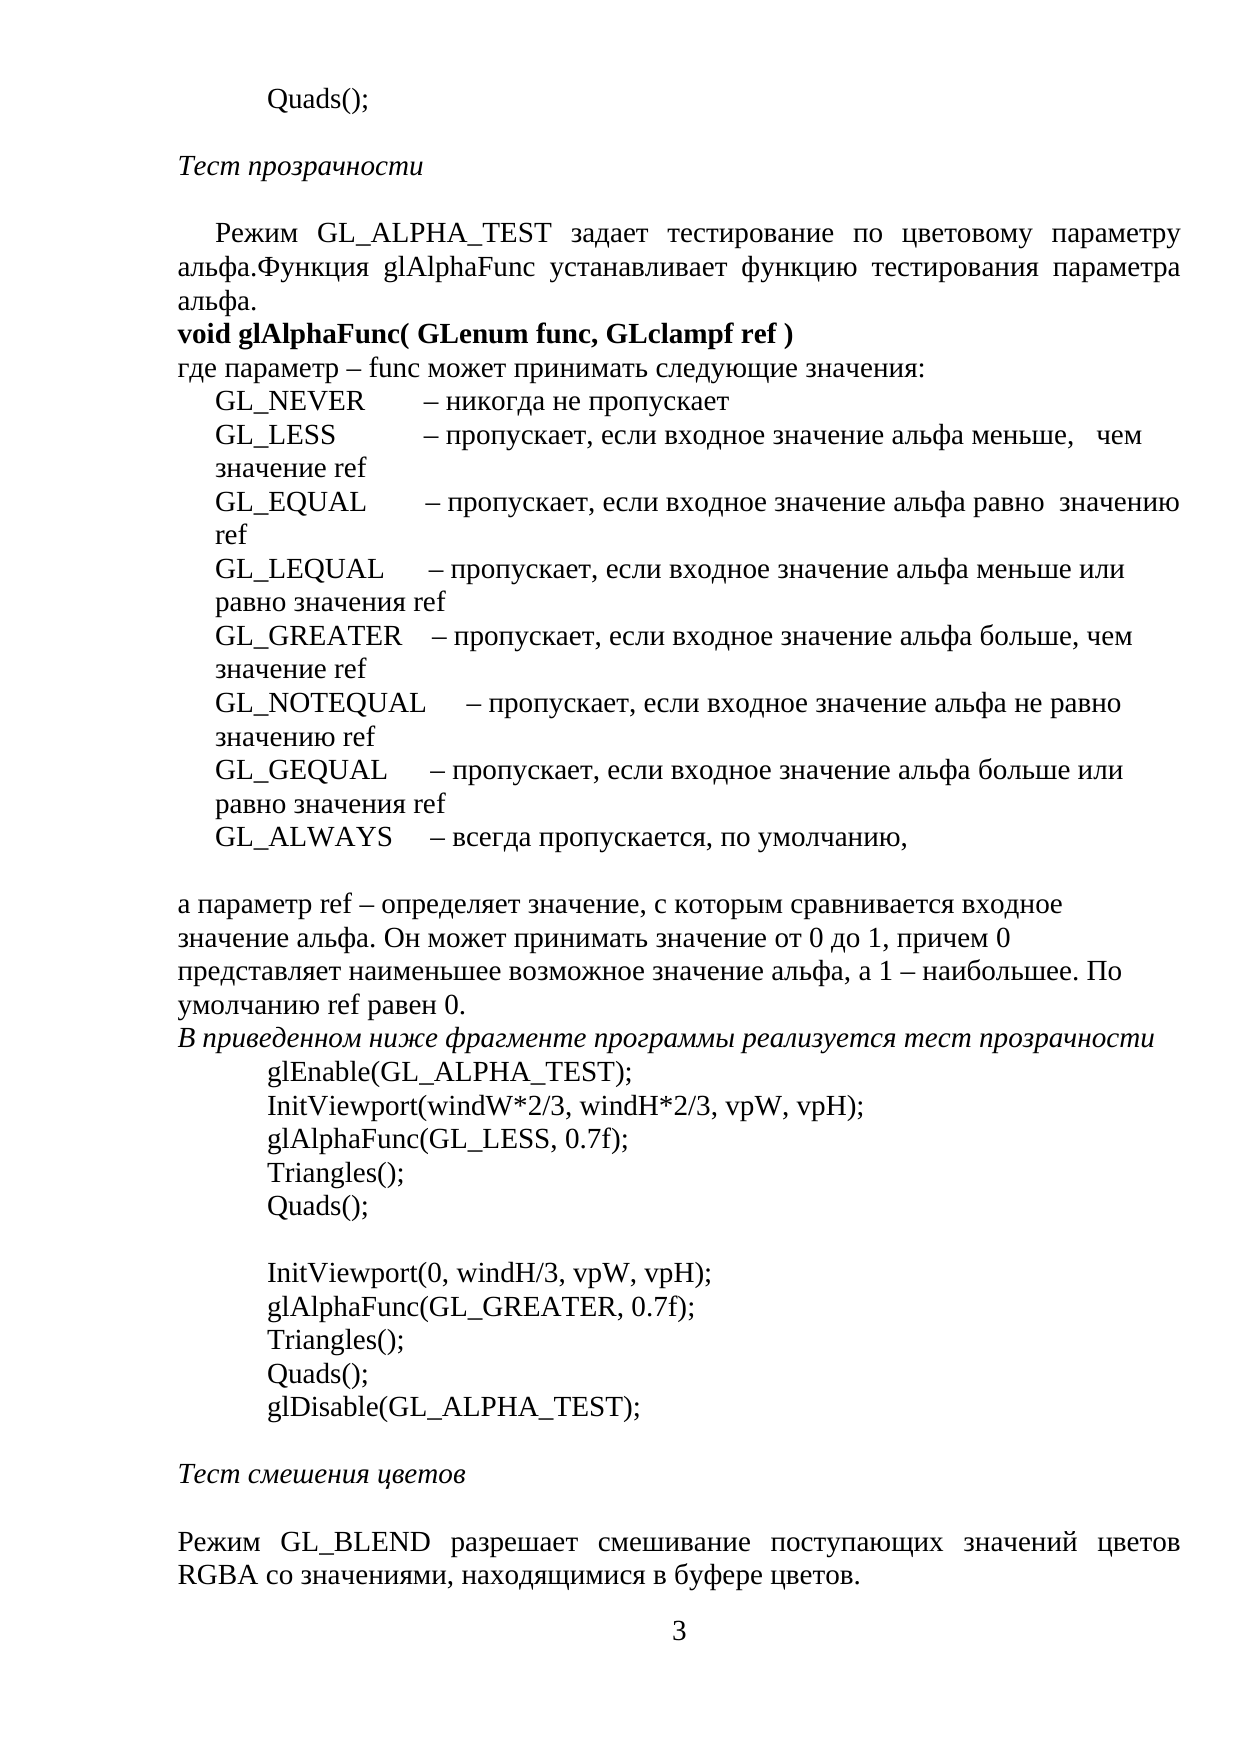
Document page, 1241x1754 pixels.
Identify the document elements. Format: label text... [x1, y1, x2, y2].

text Тест прозрачности [177, 148, 1181, 182]
text Режим GL_ALPHA_TEST задает тестирование по цветовому параметру альфа.Функция glAlphaFunc устанавливает функцию тестирования параметра альфа. [177, 216, 1181, 316]
text Режим GL_BLEND разрешает смешивание поступающих значений цветов RGBA со значениями, находящимися в буфере цветов. [177, 1524, 1181, 1591]
text GL_ALWAYS – всегда пропускается, по умолчанию, [215, 819, 1181, 853]
text glAlphaFunc(GL_LESS, 0.7f); [177, 1121, 1181, 1155]
text Triangles(); [177, 1322, 1181, 1356]
text Quads(); [177, 1356, 1181, 1389]
text GL_LEQUAL – пропускает, если входное значение альфа меньше или равно значения ref [215, 551, 1181, 618]
text glAlphaFunc(GL_GREATER, 0.7f); [177, 1289, 1181, 1322]
text InitViewport(0, windH/3, vpW, vpH); [177, 1255, 1181, 1289]
text Тест смешения цветов [177, 1457, 1181, 1490]
text Quads(); [177, 1188, 1181, 1222]
text GL_LESS – пропускает, если входное значение альфа меньше, чем значение ref [215, 417, 1181, 484]
text Quads(); [177, 81, 1181, 115]
text InitViewport(windW*2/3, windH*2/3, vpW, vpH); [177, 1088, 1181, 1121]
text GL_GEQUAL – пропускает, если входное значение альфа больше или равно значения ref [215, 752, 1181, 819]
subtitle В приведенном ниже фрагменте программы реализуется тест прозрачности [177, 1021, 1181, 1054]
text GL_EQUAL – пропускает, если входное значение альфа равно значению ref [215, 484, 1181, 551]
text GL_NOTEQUAL – пропускает, если входное значение альфа не равно значению ref [215, 685, 1181, 752]
text glEnable(GL_ALPHA_TEST); [177, 1054, 1181, 1088]
text GL_GREATER – пропускает, если входное значение альфа больше, чем значение ref [215, 618, 1181, 685]
text glDisable(GL_ALPHA_TEST); [177, 1389, 1181, 1423]
text Triangles(); [177, 1155, 1181, 1188]
text где параметр – func может принимать следующие значения: [177, 350, 1181, 383]
text GL_NEVER – никогда не пропускает [215, 383, 1181, 417]
text а параметр ref – определяет значение, с которым сравнивается входное значение альфа. Он может принимать значение от 0 до 1, причем 0 представляет наименьшее возможное значение альфа, а 1 – наибольшее. По умолчанию ref равен 0. [177, 886, 1181, 1021]
text void glAlphaFunc( GLenum func, GLclampf ref ) [177, 316, 1181, 350]
